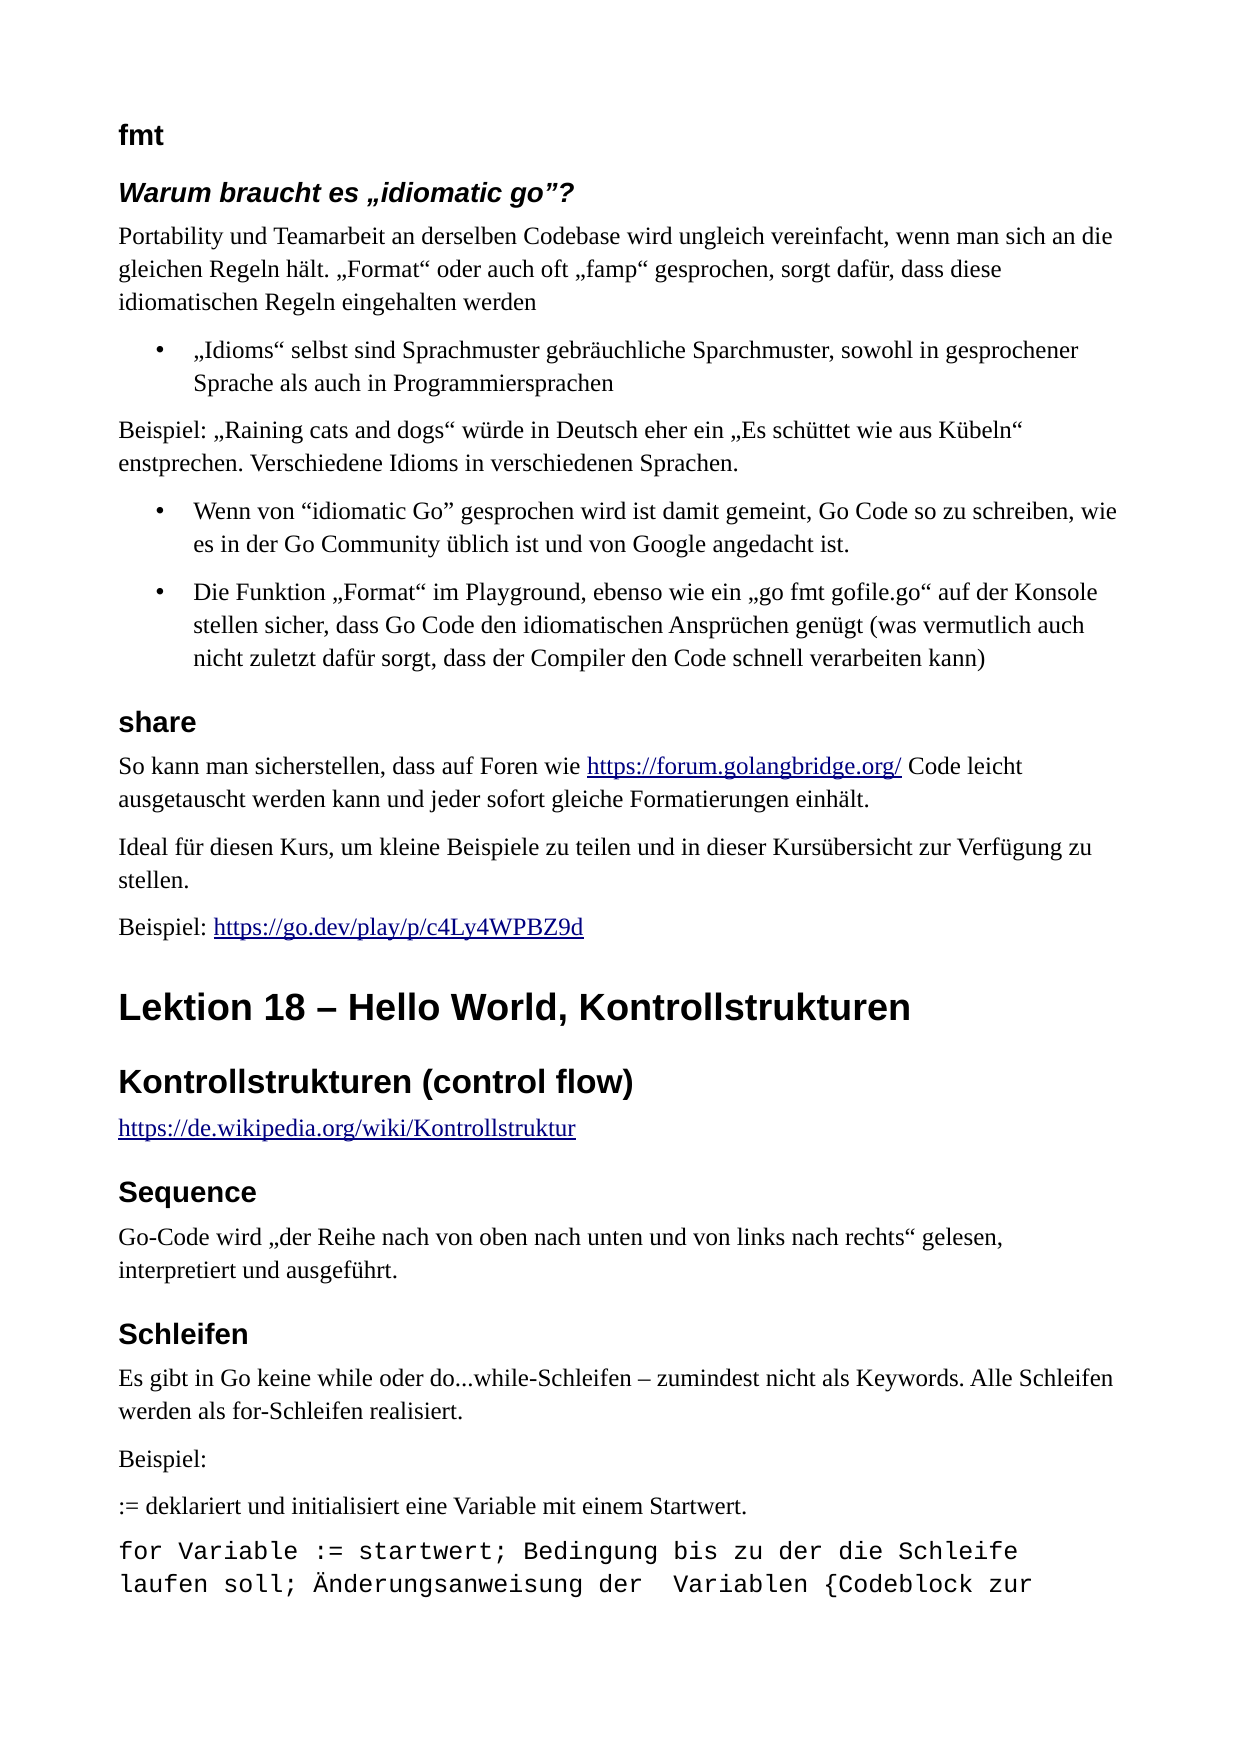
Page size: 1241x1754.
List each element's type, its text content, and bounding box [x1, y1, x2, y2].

text Ideal für diesen Kurs, um kleine Beispiele zu teilen und in dieser Kursübersicht zur Verfügung zu stellen. [118, 832, 1122, 894]
text Beispiel: [118, 1444, 1122, 1472]
subtitle fmt [118, 118, 1122, 152]
text := deklariert und initialisiert eine Variable mit einem Startwert. [118, 1491, 1122, 1520]
text for Variable := startwert; Bedingung bis zu der die Schleife laufen soll; Änderungsanweisung der Variablen {Codeblock zur [118, 1539, 1122, 1600]
text Portability und Teamarbeit an derselben Codebase wird ungleich vereinfacht, wenn man sich an die gleichen Regeln hält. „Format“ oder auch oft „famp“ gesprochen, sorgt dafür, dass diese idiomatischen Regeln eingehalten werden [118, 221, 1122, 316]
text Es gibt in Go keine while oder do...while-Schleifen – zumindest nicht als Keywords. Alle Schleifen werden als for-Schleifen realisiert. [118, 1363, 1122, 1425]
text Beispiel: https://go.dev/play/p/c4Ly4WPBZ9d [118, 912, 1122, 941]
list Wenn von “idiomatic Go” gesprochen wird ist damit gemeint, Go Code so zu schreiben, wie es in der Go Community üblich ist und von Google angedacht ist. [156, 496, 1122, 558]
text Go-Code wird „der Reihe nach von oben nach unten und von links nach rechts“ gelesen, interpretiert und ausgeführt. [118, 1222, 1122, 1283]
text https://de.wikipedia.org/wiki/Kontrollstruktur [118, 1113, 1122, 1142]
subtitle Sequence [118, 1175, 1122, 1209]
subtitle share [118, 705, 1122, 739]
subtitle Schleifen [118, 1317, 1122, 1351]
list „Idioms“ selbst sind Sprachmuster gebräuchliche Sparchmuster, sowohl in gesprochener Sprache als auch in Programmiersprachen [156, 335, 1122, 397]
text Beispiel: „Raining cats and dogs“ würde in Deutsch eher ein „Es schüttet wie aus Kübeln“ enstprechen. Verschiedene Idioms in verschiedenen Sprachen. [118, 416, 1122, 477]
subtitle Kontrollstrukturen (control flow) [118, 1062, 1122, 1101]
list Die Funktion „Format“ im Playground, ebenso wie ein „go fmt gofile.go“ auf der Konsole stellen sicher, dass Go Code den idiomatischen Ansprüchen genügt (was vermutlich auch nicht zuletzt dafür sorgt, dass der Compiler den Code schnell verarbeiten kann) [156, 577, 1122, 672]
subtitle Lektion 18 – Hello World, Kontrollstrukturen [118, 985, 1122, 1029]
subtitle Warum braucht es „idiomatic go”? [118, 177, 1122, 209]
text So kann man sicherstellen, dass auf Foren wie https://forum.golangbridge.org/ Code leicht ausgetauscht werden kann und jeder sofort gleiche Formatierungen einhält. [118, 751, 1122, 813]
